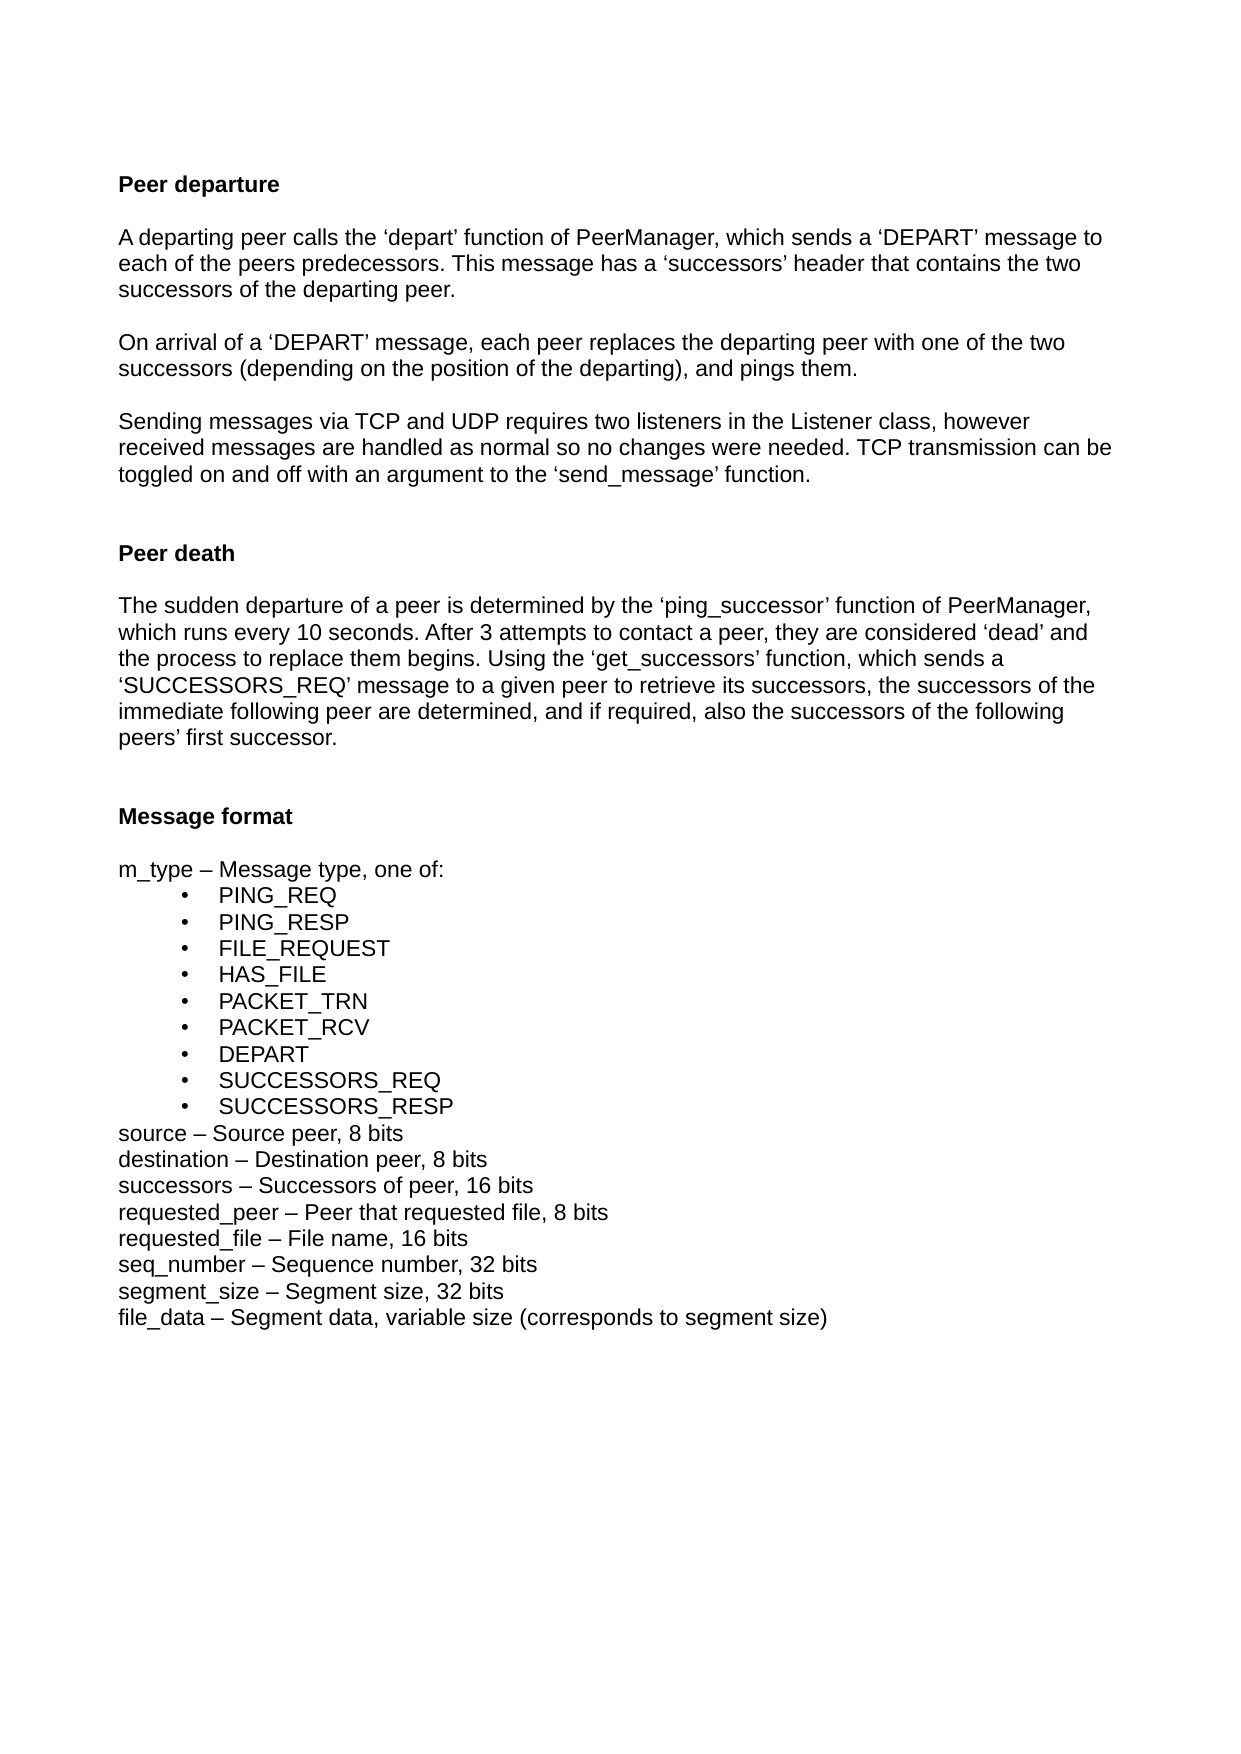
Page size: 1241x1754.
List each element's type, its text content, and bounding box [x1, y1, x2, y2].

list PACKET_RCV [181, 1014, 1122, 1041]
text seq_number – Sequence number, 32 bits [118, 1251, 1122, 1278]
text file_data – Segment data, variable size (corresponds to segment size) [118, 1304, 1122, 1330]
list FILE_REQUEST [181, 935, 1122, 961]
text source – Source peer, 8 bits [118, 1119, 1122, 1146]
list SUCCESSORS_RESP [181, 1093, 1122, 1119]
list SUCCESSORS_REQ [181, 1067, 1122, 1093]
text Sending messages via TCP and UDP requires two listeners in the Listener class, however received messages are handled as normal so no changes were needed. TCP transmission can be toggled on and off with an argument to the ‘send_message’ function. [118, 408, 1122, 487]
list PING_RESP [181, 909, 1122, 935]
text On arrival of a ‘DEPART’ message, each peer replaces the departing peer with one of the two successors (depending on the position of the departing), and pings them. [118, 329, 1122, 382]
text m_type – Message type, one of: [118, 856, 1122, 882]
list HAS_FILE [181, 961, 1122, 988]
text The sudden departure of a peer is determined by the ‘ping_successor’ function of PeerManager, which runs every 10 seconds. After 3 attempts to contact a peer, they are considered ‘dead’ and the process to replace them begins. Using the ‘get_successors’ function, which sends a ‘SUCCESSORS_REQ’ message to a given peer to retrieve its successors, the successors of the immediate following peer are determined, and if required, also the successors of the following peers’ first successor. [118, 592, 1122, 751]
text destination – Destination peer, 8 bits [118, 1146, 1122, 1172]
text requested_peer – Peer that requested file, 8 bits [118, 1199, 1122, 1225]
text successors – Successors of peer, 16 bits [118, 1172, 1122, 1199]
list DEPART [181, 1041, 1122, 1067]
text Peer death [118, 540, 1122, 566]
list PACKET_TRN [181, 988, 1122, 1014]
text segment_size – Segment size, 32 bits [118, 1278, 1122, 1304]
text Message format [118, 803, 1122, 830]
text Peer departure [118, 171, 1122, 197]
list PING_REQ [181, 882, 1122, 909]
text A departing peer calls the ‘depart’ function of PeerManager, which sends a ‘DEPART’ message to each of the peers predecessors. This message has a ‘successors’ header that contains the two successors of the departing peer. [118, 223, 1122, 303]
text requested_file – File name, 16 bits [118, 1225, 1122, 1251]
